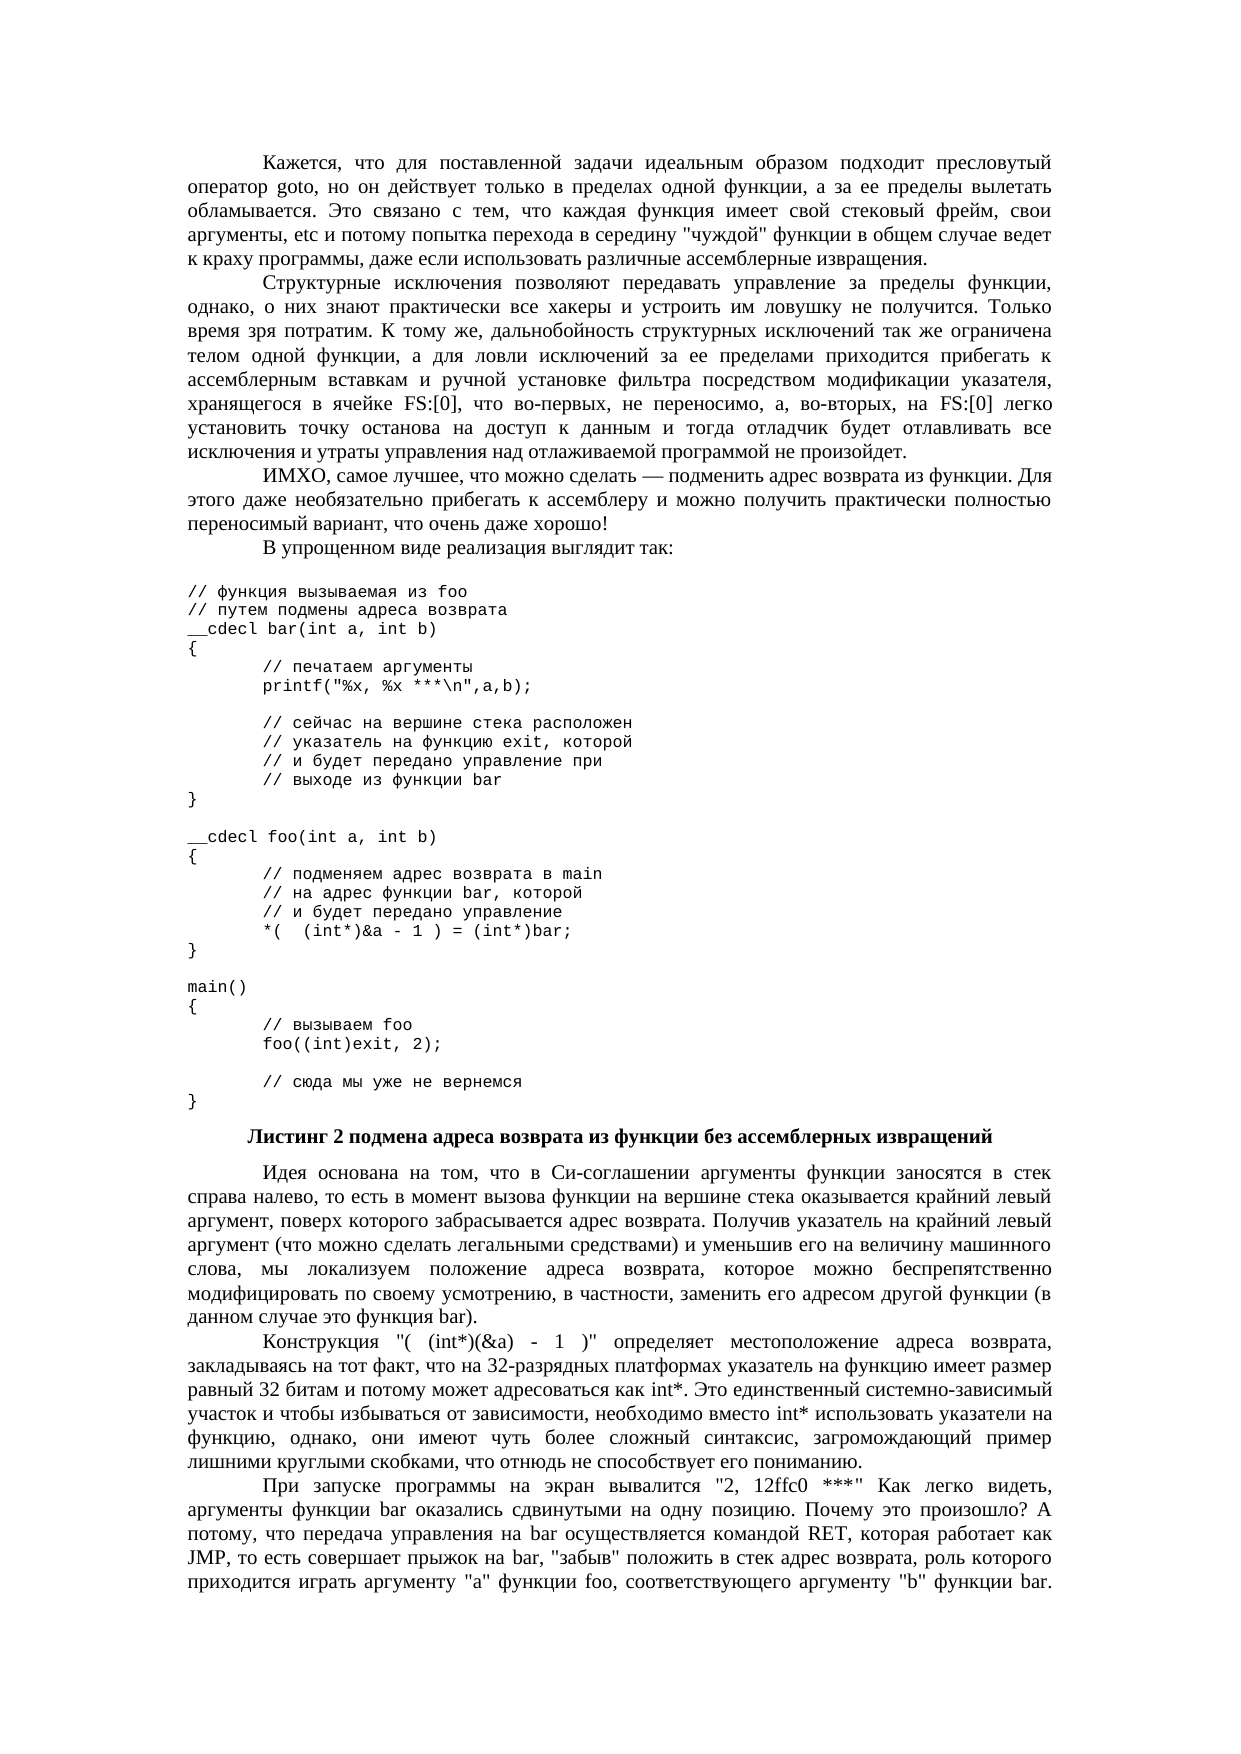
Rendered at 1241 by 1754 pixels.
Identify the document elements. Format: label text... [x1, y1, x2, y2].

text main() [187, 979, 1053, 998]
text В упрощенном виде реализация выглядит так: [187, 535, 1053, 559]
text // печатаем аргументы [187, 658, 1053, 677]
text // подменяем адрес возврата в main [187, 866, 1053, 885]
text Структурные исключения позволяют передавать управление за пределы функции, однако, о них знают практически все хакеры и устроить им ловушку не получится. Только время зря потратим. К тому же, дальнобойность структурных исключений так же ограничена телом одной функции, а для ловли исключений за ее пределами приходится прибегать к ассемблерным вставкам и ручной установке фильтра посредством модификации указателя, хранящегося в ячейке FS:[0], что во-первых, не переносимо, а, во-вторых, на FS:[0] легко установить точку останова на доступ к данным и тогда отладчик будет отлавливать все исключения и утраты управления над отлаживаемой программой не произойдет. [187, 270, 1053, 463]
text // на адрес функции bar, которой [187, 885, 1053, 904]
text { [187, 640, 1053, 658]
text { [187, 847, 1053, 866]
text __cdecl bar(int a, int b) [187, 621, 1053, 640]
text // вызываем foo [187, 1017, 1053, 1036]
text // и будет передано управление [187, 904, 1053, 922]
text Кажется, что для поставленной задачи идеальным образом подходит пресловутый оператор goto, но он действует только в пределах одной функции, а за ее пределы вылетать обламывается. Это связано с тем, что каждая функция имеет свой стековый фрейм, свои аргументы, etc и потому попытка перехода в середину "чуждой" функции в общем случае ведет к краху программы, даже если использовать различные ассемблерные извращения. [187, 150, 1053, 270]
text Идея основана на том, что в Си-соглашении аргументы функции заносятся в стек справа налево, то есть в момент вызова функции на вершине стека оказывается крайний левый аргумент, поверх которого забрасывается адрес возврата. Получив указатель на крайний левый аргумент (что можно сделать легальными средствами) и уменьшив его на величину машинного слова, мы локализуем положение адреса возврата, которое можно беспрепятственно модифицировать по своему усмотрению, в частности, заменить его адресом другой функции (в данном случае это функция bar). [187, 1160, 1053, 1328]
text } [187, 941, 1053, 960]
text // сейчас на вершине стека расположен [187, 715, 1053, 734]
text } [187, 791, 1053, 809]
text // функция вызываемая из foo [187, 583, 1053, 602]
text Конструкция "( (int*)(&a) - 1 )" определяет местоположение адреса возврата, закладываясь на тот факт, что на 32-разрядных платформах указатель на функцию имеет размер равный 32 битам и потому может адресоваться как int*. Это единственный системно-зависимый участок и чтобы избываться от зависимости, необходимо вместо int* использовать указатели на функцию, однако, они имеют чуть более сложный синтаксис, загромождающий пример лишними круглыми скобками, что отнюдь не способствует его пониманию. [187, 1328, 1053, 1473]
text // и будет передано управление при [187, 753, 1053, 772]
text // сюда мы уже не вернемся [187, 1073, 1053, 1092]
text foo((int)exit, 2); [187, 1036, 1053, 1054]
text printf("%x, %x ***\n",a,b); [187, 677, 1053, 696]
text // выходе из функции bar [187, 772, 1053, 791]
text ИМХО, самое лучшее, что можно сделать — подменить адрес возврата из функции. Для этого даже необязательно прибегать к ассемблеру и можно получить практически полностью переносимый вариант, что очень даже хорошо! [187, 463, 1053, 535]
text } [187, 1092, 1053, 1111]
text // указатель на функцию exit, которой [187, 734, 1053, 753]
text // путем подмены адреса возврата [187, 602, 1053, 621]
text *( (int*)&a - 1 ) = (int*)bar; [187, 922, 1053, 941]
text Листинг 2 подмена адреса возврата из функции без ассемблерных извращений [187, 1123, 1053, 1148]
text { [187, 998, 1053, 1017]
text При запуске программы на экран вывалится "2, 12ffc0 ***" Как легко видеть, аргументы функции bar оказались сдвинутыми на одну позицию. Почему это произошло? А потому, что передача управления на bar осуществляется командой RET, которая работает как JMP, то есть совершает прыжок на bar, "забыв" положить в стек адрес возврата, роль которого приходится играть аргументу "a" функции foo, соответствующего аргументу "b" функции bar. [187, 1473, 1053, 1593]
text __cdecl foo(int a, int b) [187, 828, 1053, 847]
